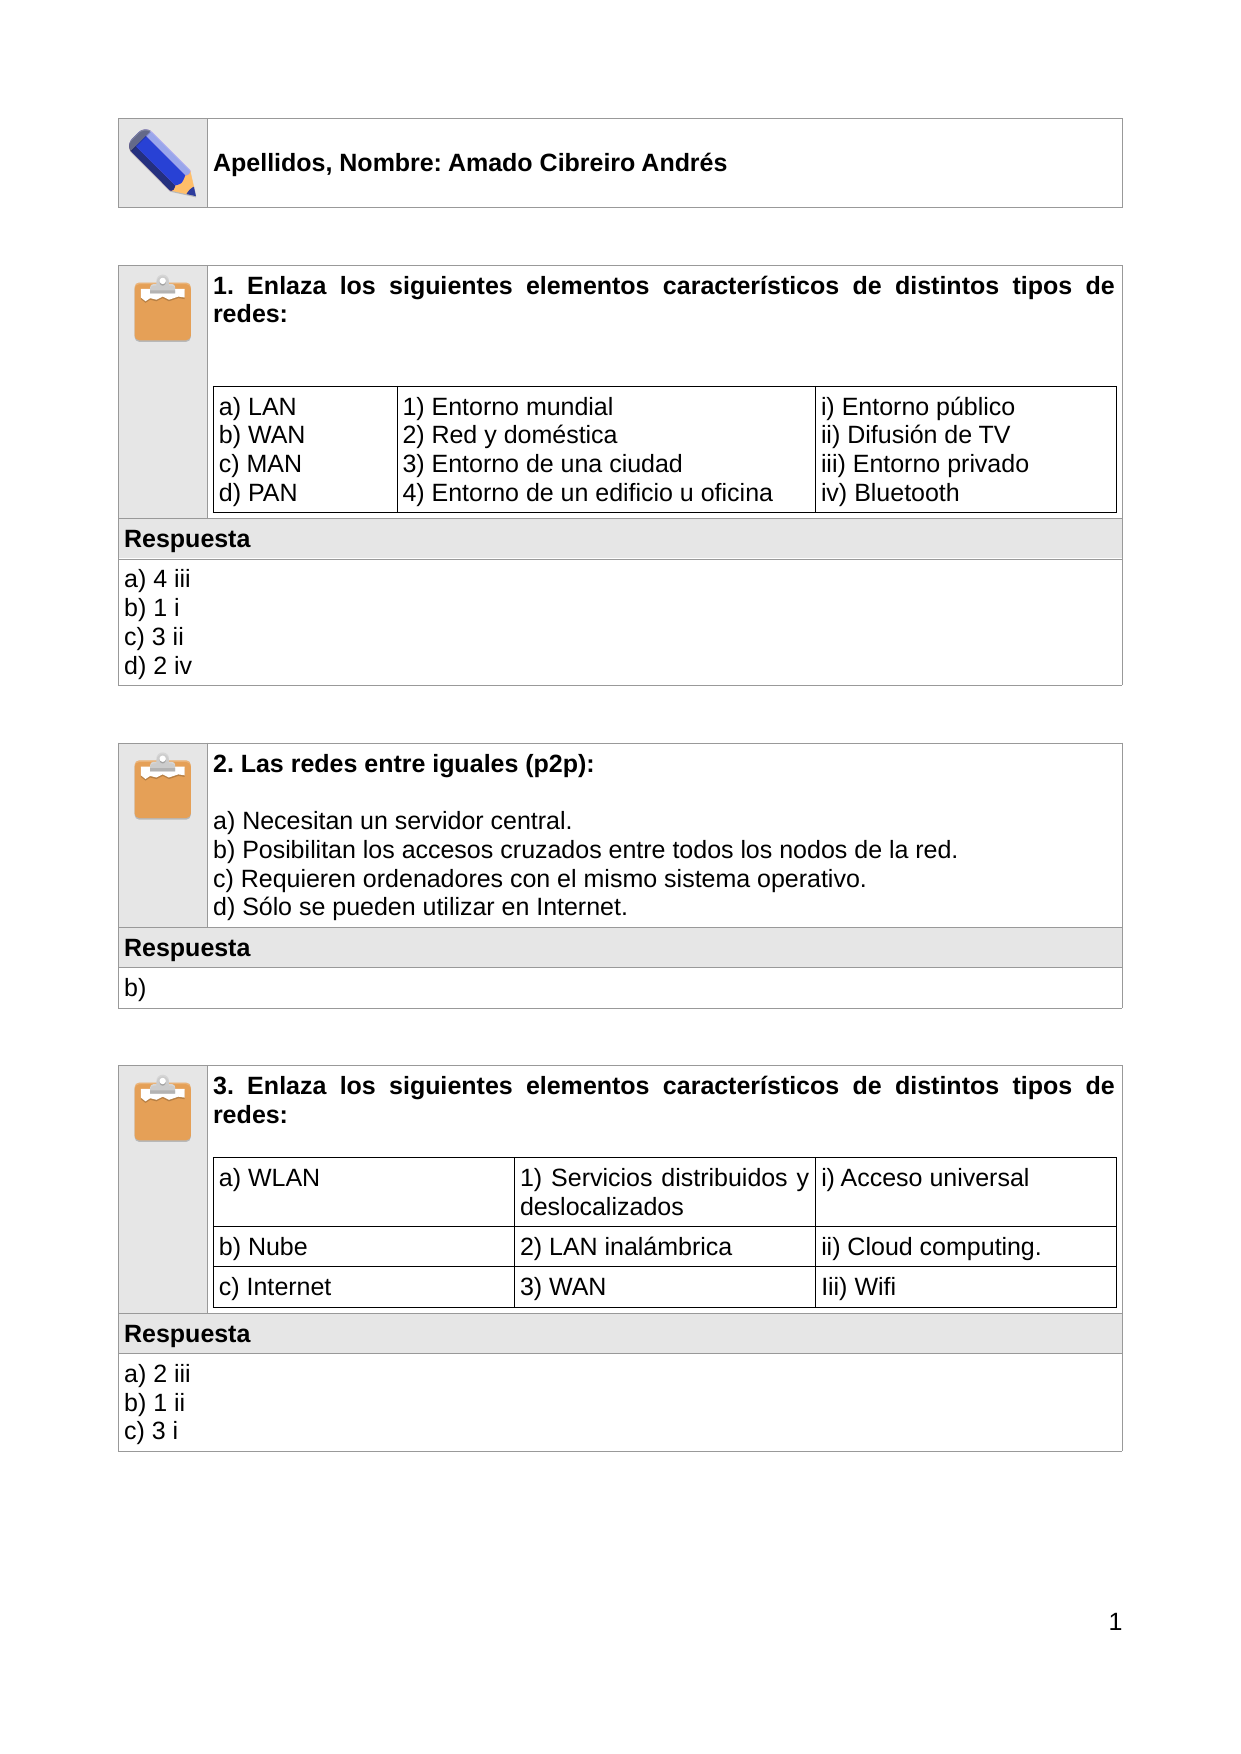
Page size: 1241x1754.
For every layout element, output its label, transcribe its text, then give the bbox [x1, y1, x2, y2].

table_header i) Acceso universal [816, 1158, 1116, 1226]
table_cell 3) WAN [515, 1267, 815, 1307]
table_cell a) 2 iii b) 1 ii c) 3 i [119, 1354, 1122, 1451]
table_cell 2) LAN inalámbrica [515, 1227, 815, 1266]
table_cell Respuesta [119, 1314, 1122, 1353]
table_header 3. Enlaza los siguientes elementos característicos de distintos tipos de redes: [208, 1066, 1122, 1313]
table_header [119, 266, 207, 518]
table_header 2. Las redes entre iguales (p2p): a) Necesitan un servidor central. b) Posibilitan los accesos cruzados entre todos los nodos de la red. c) Requieren ordenadores con el mismo sistema operativo. d) Sólo se pueden utilizar en Internet. [208, 744, 1122, 927]
table_header Apellidos, Nombre: Amado Cibreiro Andrés [208, 119, 1122, 207]
table_header 1. Enlaza los siguientes elementos característicos de distintos tipos de redes: [208, 266, 1122, 518]
table_cell Iii) Wifi [816, 1267, 1116, 1307]
table_cell b) Nube [214, 1227, 514, 1266]
table_header [119, 1066, 207, 1313]
table_header 1) Servicios distribuidos y deslocalizados [515, 1158, 815, 1226]
table_cell ii) Cloud computing. [816, 1227, 1116, 1266]
table_header a) WLAN [214, 1158, 514, 1226]
table_cell c) Internet [214, 1267, 514, 1307]
table_header i) Entorno público ii) Difusión de TV iii) Entorno privado iv) Bluetooth [816, 387, 1116, 512]
table_cell b) [119, 968, 1122, 1007]
table_cell a) 4 iii b) 1 i c) 3 ii d) 2 iv [119, 560, 1122, 685]
table_cell Respuesta [119, 928, 1122, 967]
table_header [119, 119, 207, 207]
table_cell Respuesta [119, 519, 1122, 558]
table_header [119, 744, 207, 927]
table_header 1) Entorno mundial 2) Red y doméstica 3) Entorno de una ciudad 4) Entorno de un edificio u oficina [398, 387, 815, 512]
table_header a) LAN b) WAN c) MAN d) PAN [214, 387, 397, 512]
